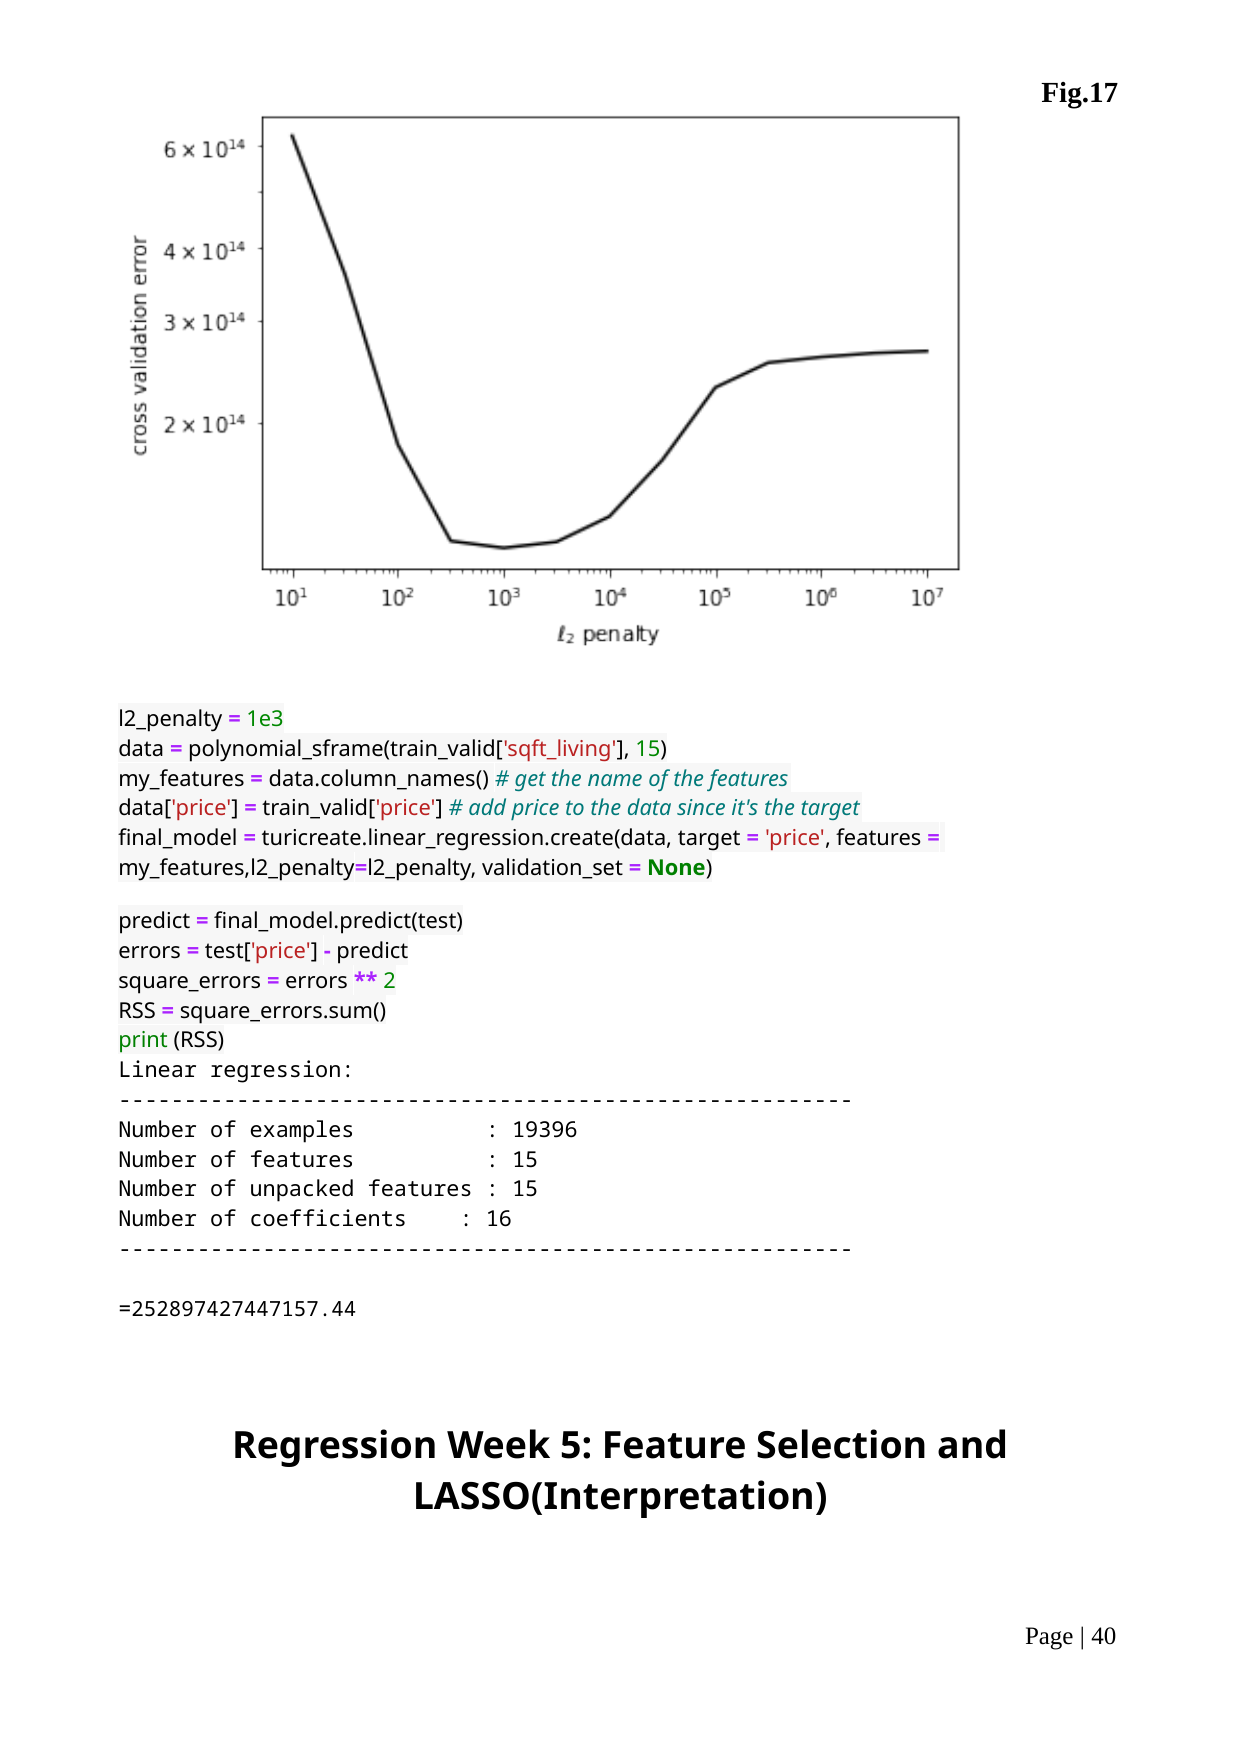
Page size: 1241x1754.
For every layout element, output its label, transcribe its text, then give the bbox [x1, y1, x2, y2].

text data['price'] = train_valid['price'] # add price to the data since it's the target [118, 792, 1122, 822]
text Number of features : 15 [118, 1144, 1122, 1173]
text Number of coefficients : 16 [118, 1203, 1122, 1233]
subtitle Regression Week 5: Feature Selection and LASSO(Interpretation) [118, 1419, 1122, 1521]
text my_features = data.column_names() # get the name of the features [118, 762, 1122, 792]
text print (RSS) [118, 1024, 1122, 1054]
text data = polynomial_sframe(train_valid['sqft_living'], 15) [118, 733, 1122, 762]
text RSS = square_errors.sum() [118, 995, 1122, 1024]
text predict = final_model.predict(test) [118, 905, 1122, 935]
text square_errors = errors ** 2 [118, 965, 1122, 995]
text -------------------------------------------------------- [118, 1233, 1122, 1263]
text l2_penalty = 1e3 [118, 703, 1122, 733]
text Number of examples : 19396 [118, 1114, 1122, 1144]
text -------------------------------------------------------- [118, 1084, 1122, 1114]
text Linear regression: [118, 1054, 1122, 1084]
text Fig.17 [118, 75, 1122, 665]
text final_model = turicreate.linear_regression.create(data, target = 'price', features = my_features,l2_penalty=l2_penalty, validation_set = None) [118, 822, 1122, 882]
text Number of unpacked features : 15 [118, 1173, 1122, 1203]
text errors = test['price'] - predict [118, 935, 1122, 965]
text =252897427447157.44 [118, 1293, 1122, 1322]
